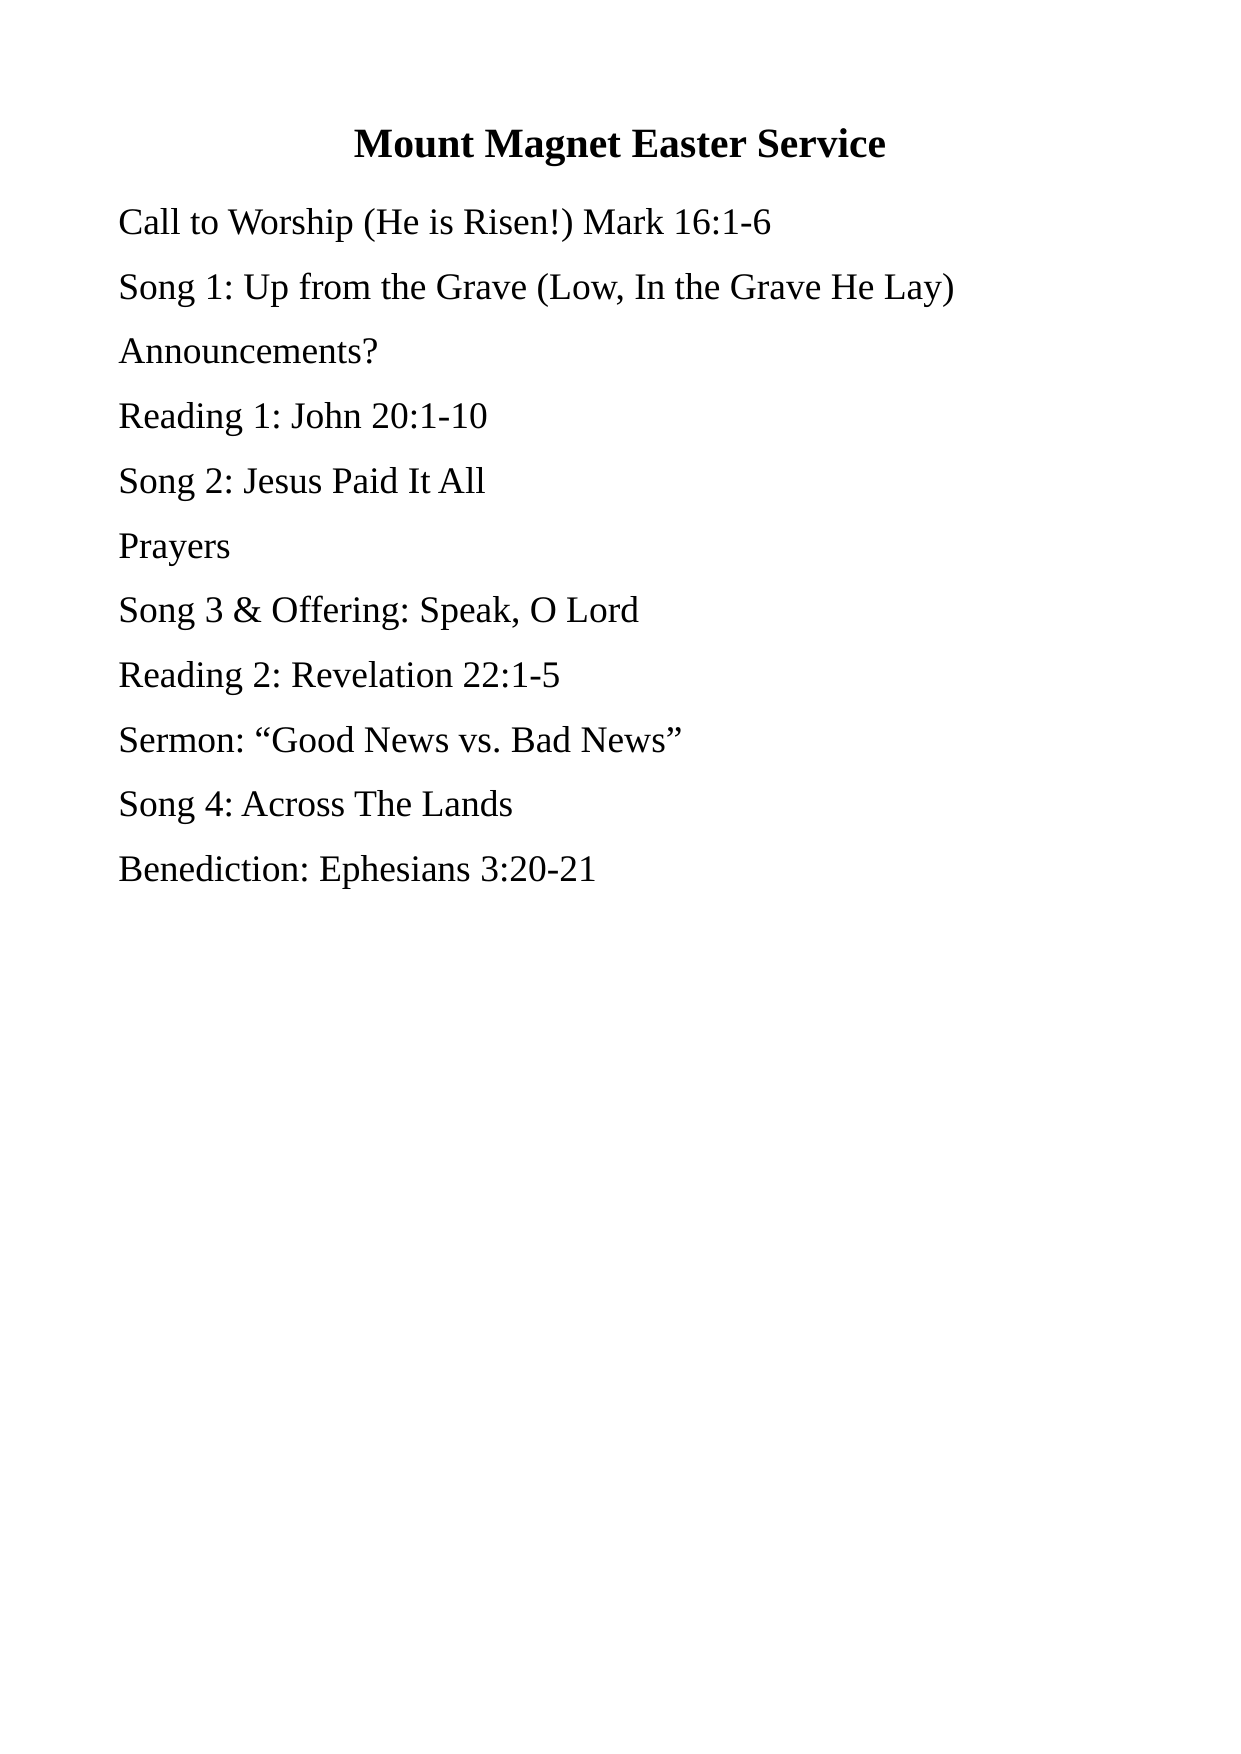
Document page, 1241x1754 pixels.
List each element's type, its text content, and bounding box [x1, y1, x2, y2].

text Song 4: Across The Lands [118, 782, 1122, 825]
text Sermon: “Good News vs. Bad News” [118, 717, 1122, 760]
text Song 2: Jesus Paid It All [118, 458, 1122, 501]
text Song 3 & Offering: Speak, O Lord [118, 588, 1122, 631]
text Reading 2: Revelation 22:1-5 [118, 652, 1122, 696]
text Benediction: Ephesians 3:20-21 [118, 846, 1122, 889]
text Song 1: Up from the Grave (Low, In the Grave He Lay) [118, 264, 1122, 307]
text Reading 1: John 20:1-10 [118, 394, 1122, 437]
text Prayers [118, 523, 1122, 566]
text Mount Magnet Easter Service [118, 118, 1122, 166]
text Announcements? [118, 329, 1122, 372]
text Call to Worship (He is Risen!) Mark 16:1-6 [118, 199, 1122, 243]
